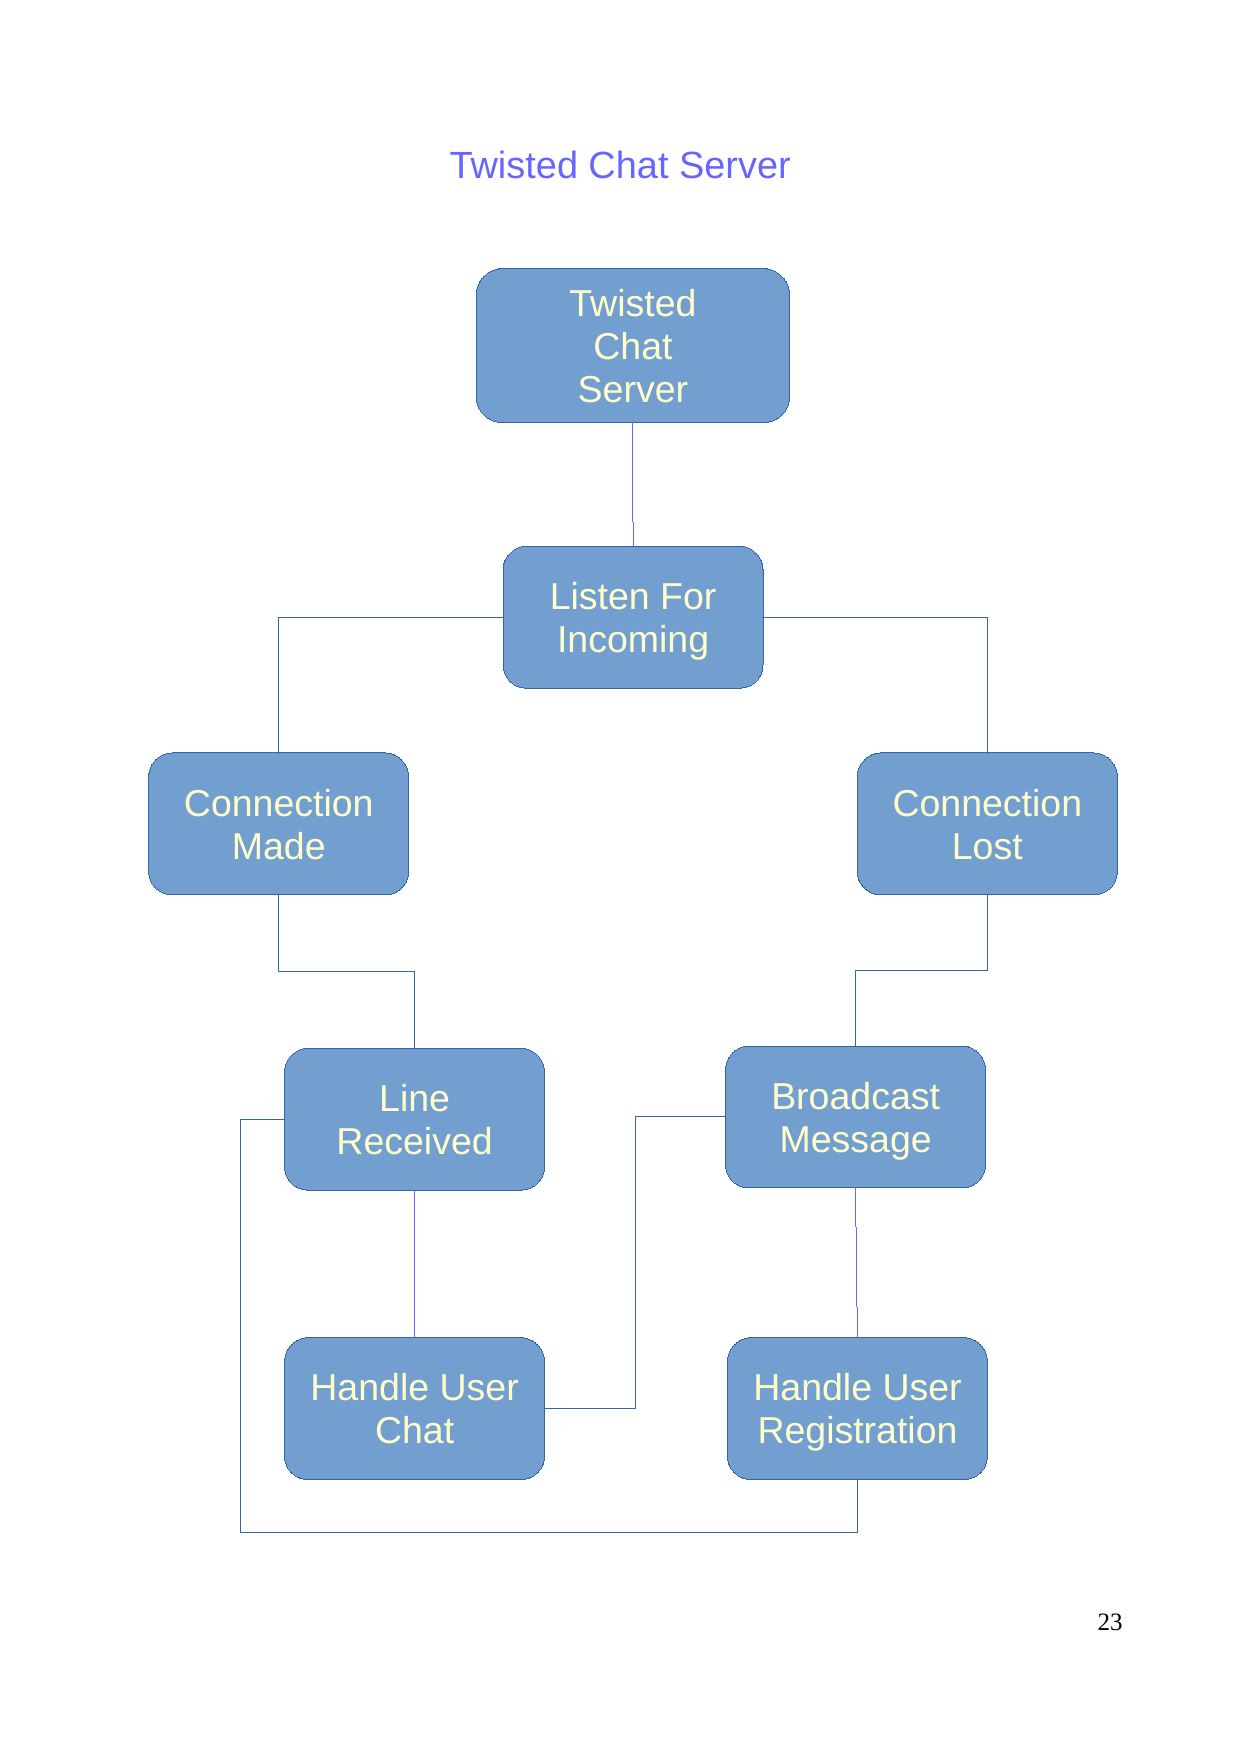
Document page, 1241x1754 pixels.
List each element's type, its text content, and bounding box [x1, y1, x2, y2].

subtitle Twisted Chat Server [118, 143, 1122, 187]
